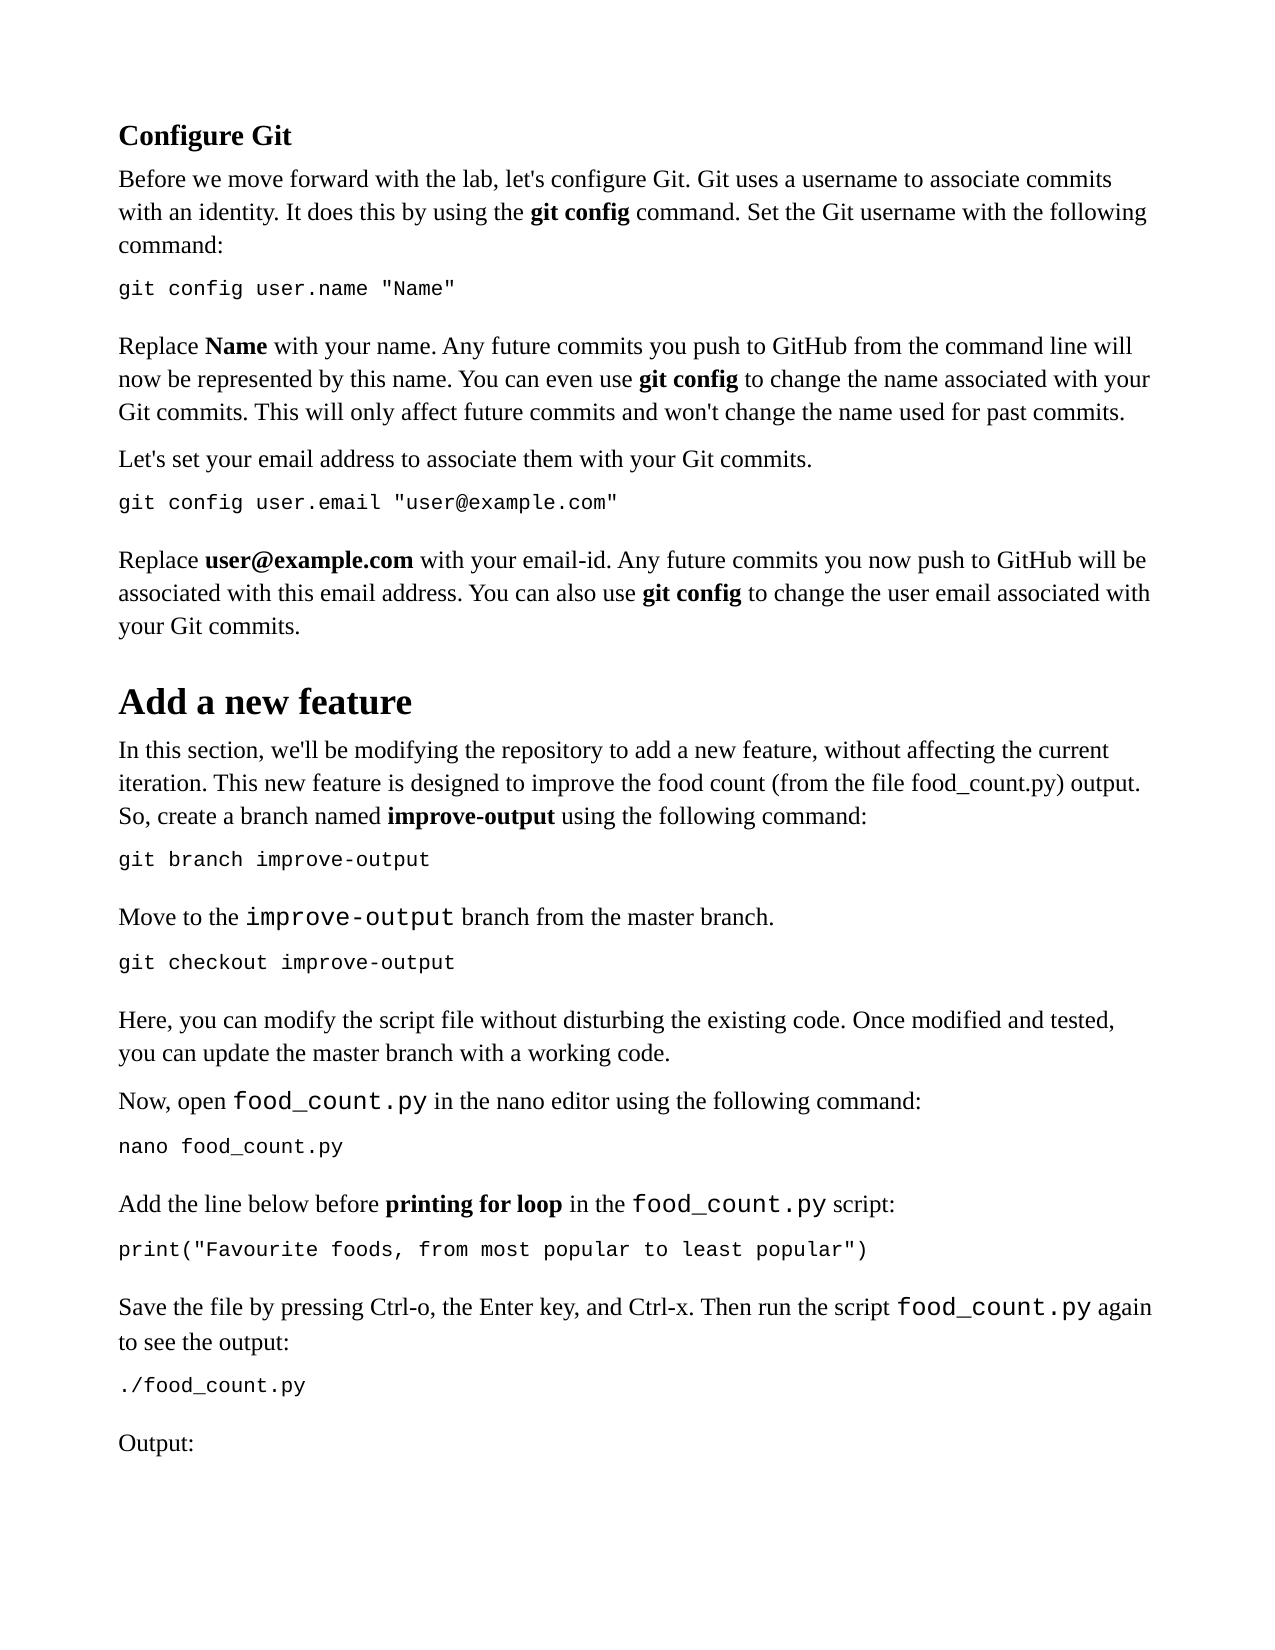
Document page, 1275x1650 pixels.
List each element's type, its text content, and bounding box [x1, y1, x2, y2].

text Let's set your email address to associate them with your Git commits. [118, 444, 1157, 473]
text print("Favourite foods, from most popular to least popular") [118, 1239, 1157, 1263]
text Output: [118, 1428, 1157, 1457]
text Now, open food_count.py in the nano editor using the following command: [118, 1086, 1157, 1117]
text Replace user@example.com with your email-id. Any future commits you now push to GitHub will be associated with this email address. You can also use git config to change the user email associated with your Git commits. [118, 545, 1157, 640]
text git config user.email "user@example.com" [118, 492, 1157, 516]
text Replace Name with your name. Any future commits you push to GitHub from the command line will now be represented by this name. You can even use git config to change the name associated with your Git commits. This will only affect future commits and won't change the name used for past commits. [118, 331, 1157, 426]
text Before we move forward with the lab, let's configure Git. Git uses a username to associate commits with an identity. It does this by using the git config command. Set the Git username with the following command: [118, 164, 1157, 259]
text nano food_count.py [118, 1136, 1157, 1159]
subtitle Configure Git [118, 118, 1157, 152]
text git checkout improve-output [118, 952, 1157, 976]
text Save the file by pressing Ctrl-o, the Enter key, and Ctrl-x. Then run the script food_count.py again to see the output: [118, 1292, 1157, 1356]
text git branch improve-output [118, 849, 1157, 873]
text git config user.name "Name" [118, 278, 1157, 301]
text Here, you can modify the script file without disturbing the existing code. Once modified and tested, you can update the master branch with a working code. [118, 1005, 1157, 1067]
text ./food_count.py [118, 1375, 1157, 1398]
text Add the line below before printing for loop in the food_count.py script: [118, 1189, 1157, 1220]
text Move to the improve-output branch from the master branch. [118, 902, 1157, 933]
subtitle Add a new feature [118, 680, 1157, 723]
text In this section, we'll be modifying the repository to add a new feature, without affecting the current iteration. This new feature is designed to improve the food count (from the file food_count.py) output. So, create a branch named improve-output using the following command: [118, 735, 1157, 830]
